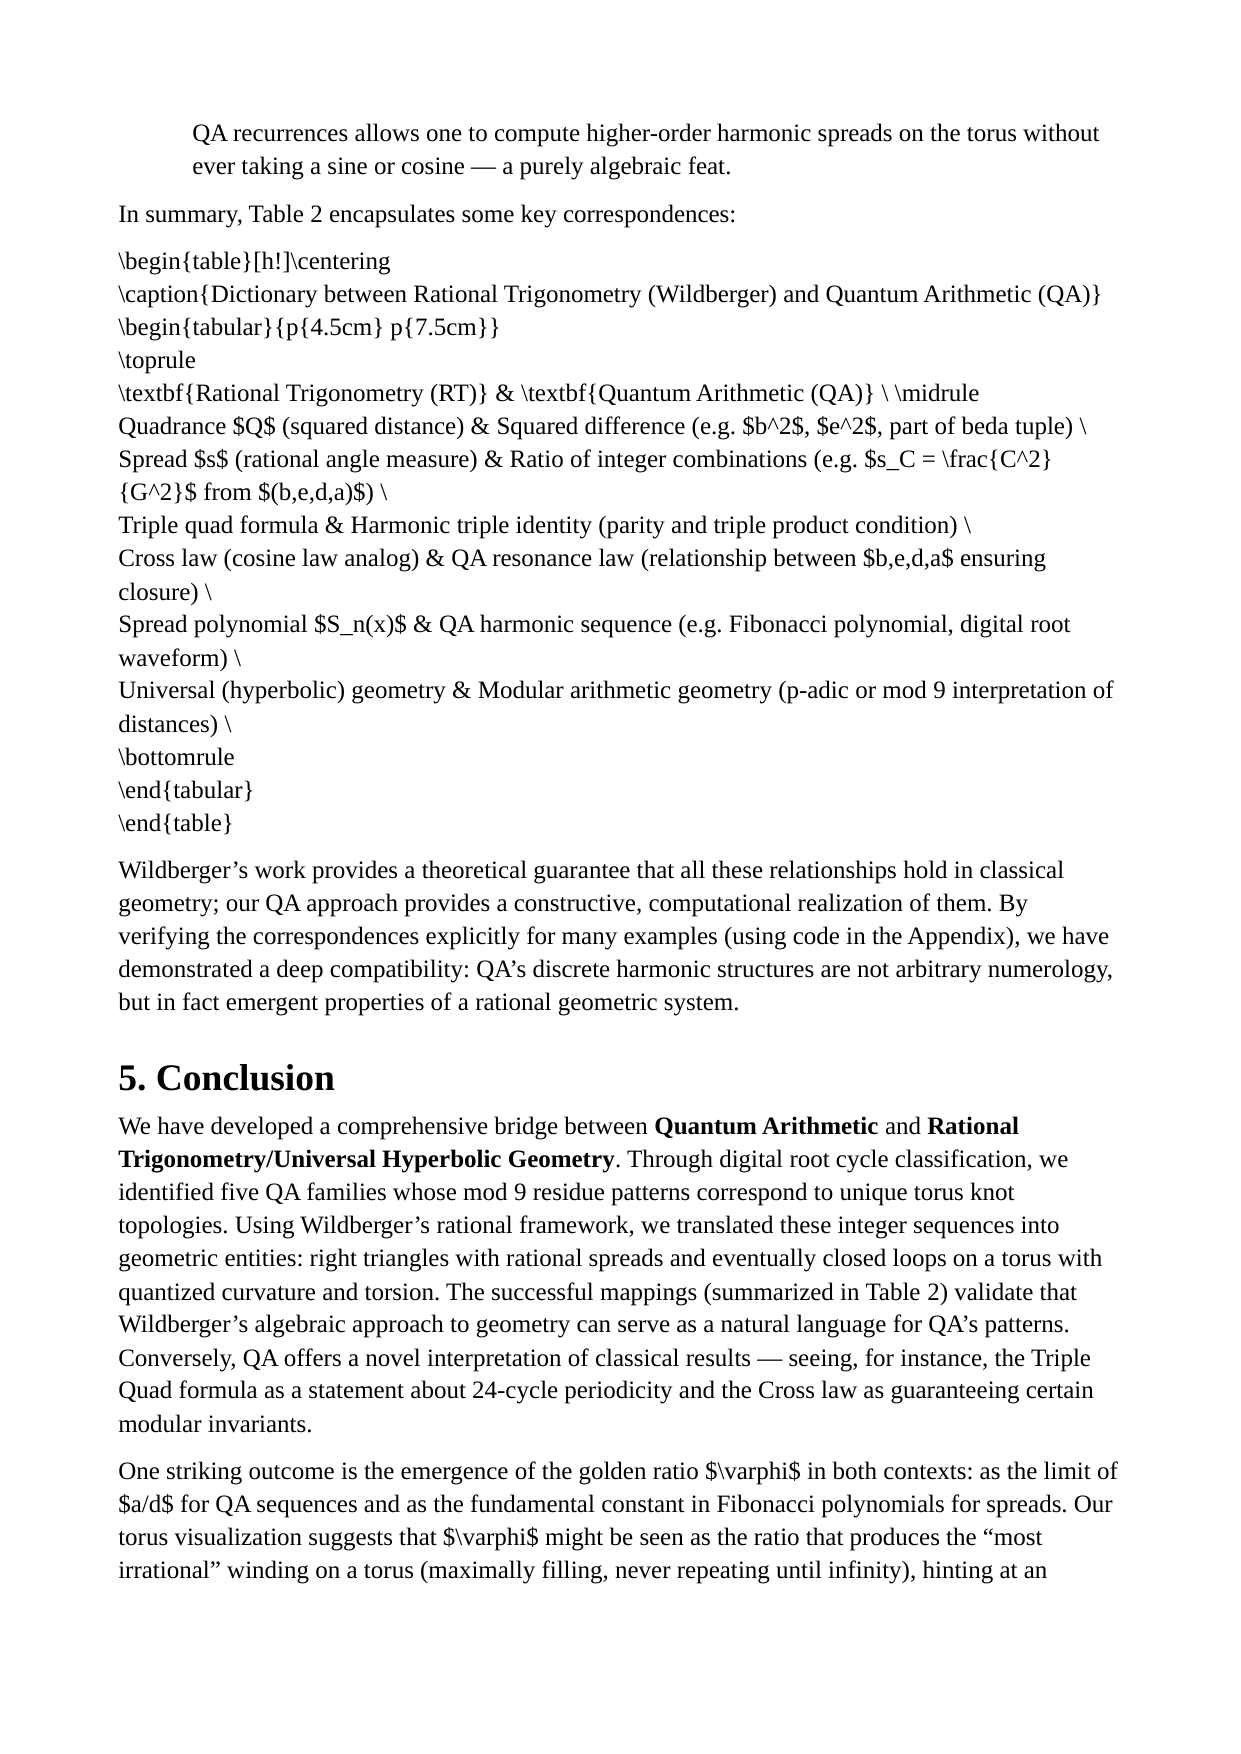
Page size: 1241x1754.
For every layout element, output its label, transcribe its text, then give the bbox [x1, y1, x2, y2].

subtitle 5. Conclusion [118, 1056, 1122, 1099]
text One striking outcome is the emergence of the golden ratio $\varphi$ in both contexts: as the limit of $a/d$ for QA sequences and as the fundamental constant in Fibonacci polynomials for spreads. Our torus visualization suggests that $\varphi$ might be seen as the ratio that produces the “most irrational” winding on a torus (maximally filling, never repeating until infinity), hinting at an [118, 1456, 1122, 1584]
text Wildberger’s work provides a theoretical guarantee that all these relationships hold in classical geometry; our QA approach provides a constructive, computational realization of them. By verifying the correspondences explicitly for many examples (using code in the Appendix), we have demonstrated a deep compatibility: QA’s discrete harmonic structures are not arbitrary numerology, but in fact emergent properties of a rational geometric system. [118, 855, 1122, 1016]
list QA recurrences allows one to compute higher-order harmonic spreads on the torus without ever taking a sine or cosine — a purely algebraic feat. [162, 118, 1122, 180]
text We have developed a comprehensive bridge between Quantum Arithmetic and Rational Trigonometry/Universal Hyperbolic Geometry. Through digital root cycle classification, we identified five QA families whose mod 9 residue patterns correspond to unique torus knot topologies. Using Wildberger’s rational framework, we translated these integer sequences into geometric entities: right triangles with rational spreads and eventually closed loops on a torus with quantized curvature and torsion. The successful mappings (summarized in Table 2) validate that Wildberger’s algebraic approach to geometry can serve as a natural language for QA’s patterns. Conversely, QA offers a novel interpretation of classical results — seeing, for instance, the Triple Quad formula as a statement about 24-cycle periodicity and the Cross law as guaranteeing certain modular invariants. [118, 1111, 1122, 1437]
text In summary, Table 2 encapsulates some key correspondences: [118, 199, 1122, 227]
text \begin{table}[h!]\centering \caption{Dictionary between Rational Trigonometry (Wildberger) and Quantum Arithmetic (QA)} \begin{tabular}{p{4.5cm} p{7.5cm}} \toprule \textbf{Rational Trigonometry (RT)} & \textbf{Quantum Arithmetic (QA)} \ \midrule Quadrance $Q$ (squared distance) & Squared difference (e.g. $b^2$, $e^2$, part of beda tuple) \ Spread $s$ (rational angle measure) & Ratio of integer combinations (e.g. $s_C = \frac{C^2}{G^2}$ from $(b,e,d,a)$) \ Triple quad formula & Harmonic triple identity (parity and triple product condition) \ Cross law (cosine law analog) & QA resonance law (relationship between $b,e,d,a$ ensuring closure) \ Spread polynomial $S_n(x)$ & QA harmonic sequence (e.g. Fibonacci polynomial, digital root waveform) \ Universal (hyperbolic) geometry & Modular arithmetic geometry (p-adic or mod 9 interpretation of distances) \ \bottomrule \end{tabular} \end{table} [118, 246, 1122, 836]
